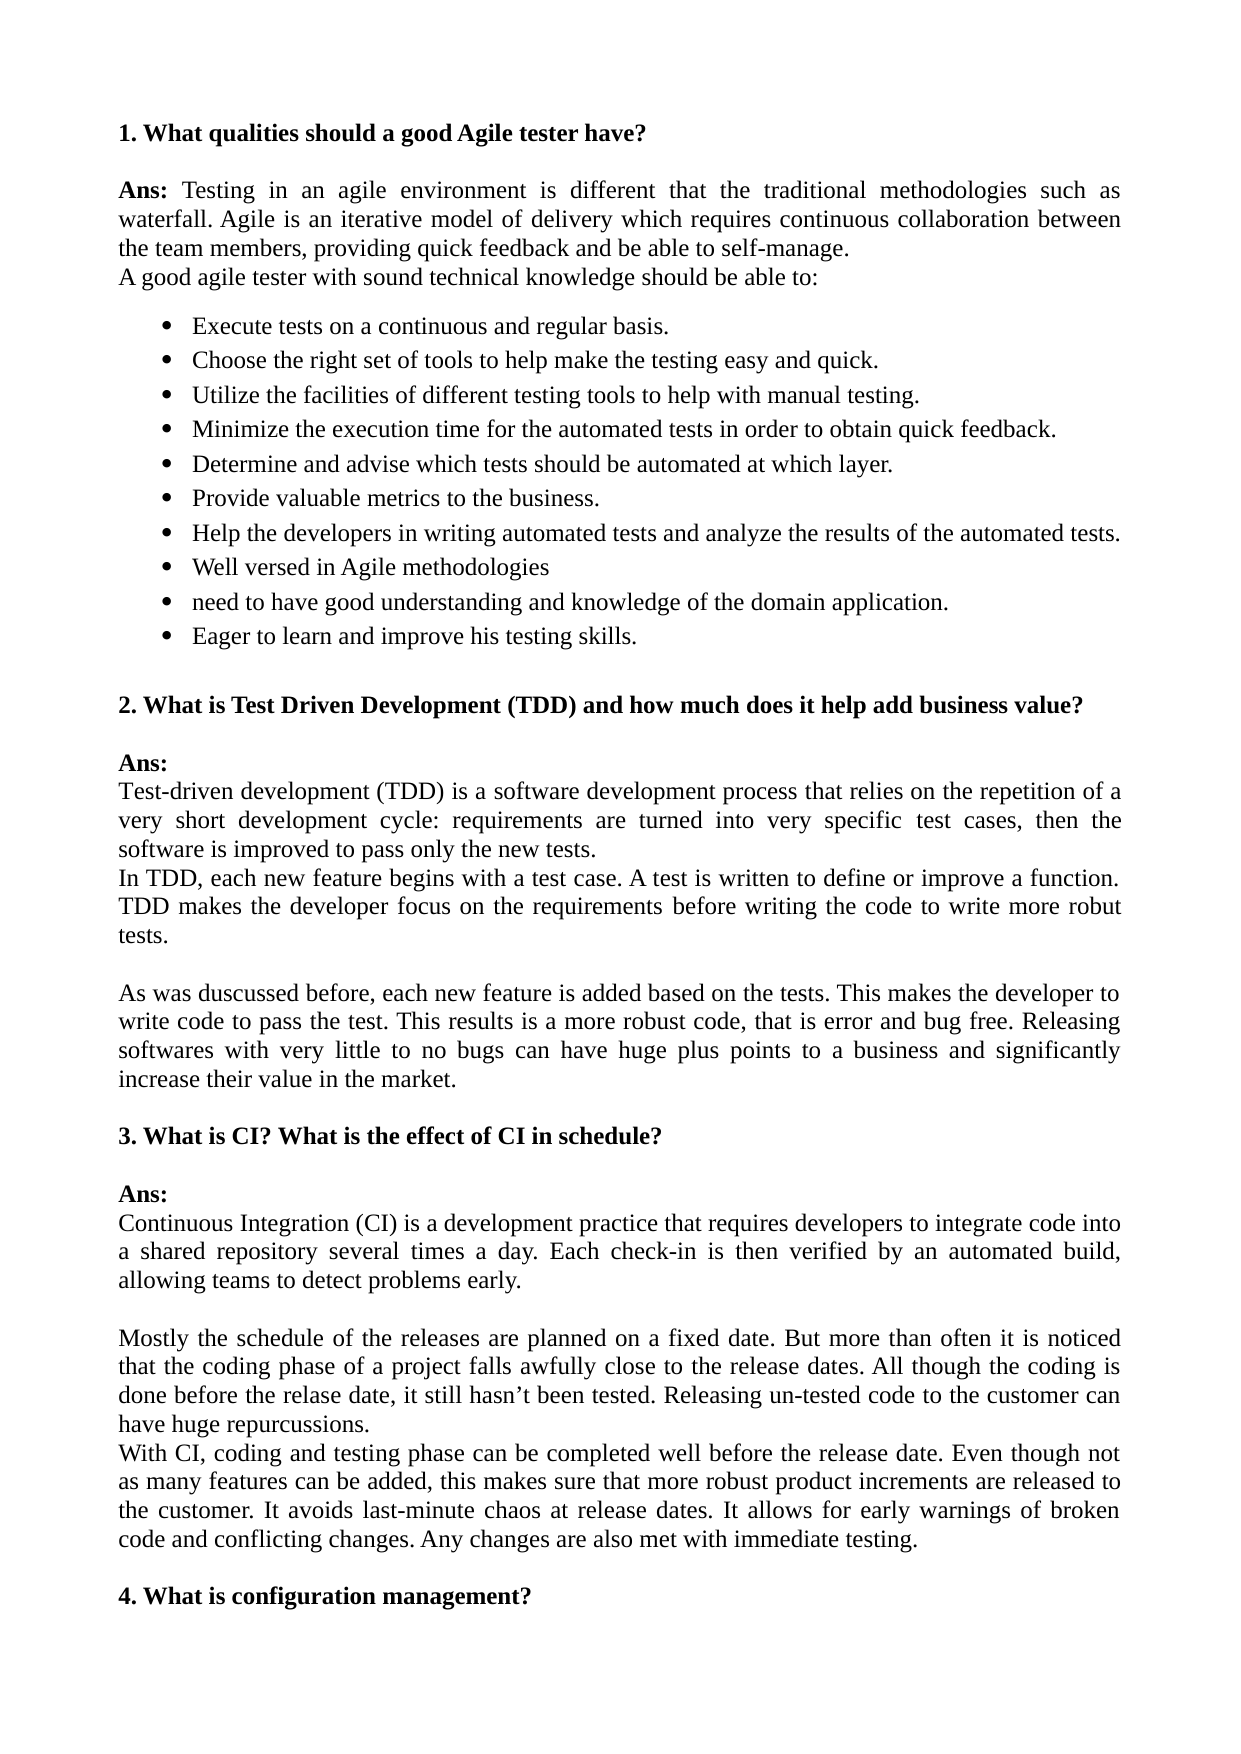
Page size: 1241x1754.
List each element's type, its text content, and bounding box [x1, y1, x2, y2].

text Ans: [118, 1179, 1122, 1208]
list Determine and advise which tests should be automated at which layer. [162, 449, 1122, 478]
list need to have good understanding and knowledge of the domain application. [162, 587, 1122, 616]
text As was duscussed before, each new feature is added based on the tests. This makes the developer to write code to pass the test. This results is a more robust code, that is error and bug free. Releasing softwares with very little to no bugs can have huge plus points to a business and significantly increase their value in the market. [118, 978, 1122, 1093]
text A good agile tester with sound technical knowledge should be able to: [118, 262, 1122, 291]
text Continuous Integration (CI) is a development practice that requires developers to integrate code into a shared repository several times a day. Each check-in is then verified by an automated build, allowing teams to detect problems early. [118, 1208, 1122, 1294]
text 3. What is CI? What is the effect of CI in schedule? [118, 1121, 1122, 1150]
list Utilize the facilities of different testing tools to help with manual testing. [162, 380, 1122, 409]
list Provide valuable metrics to the business. [162, 483, 1122, 512]
list Well versed in Agile methodologies [162, 552, 1122, 581]
list Eager to learn and improve his testing skills. [162, 621, 1122, 650]
text Ans: [118, 748, 1122, 776]
text With CI, coding and testing phase can be completed well before the release date. Even though not as many features can be added, this makes sure that more robust product increments are released to the customer. It avoids last-minute chaos at release dates. It allows for early warnings of broken code and conflicting changes. Any changes are also met with immediate testing. [118, 1438, 1122, 1553]
text 2. What is Test Driven Development (TDD) and how much does it help add business value? [118, 690, 1122, 719]
text Ans: Testing in an agile environment is different that the traditional methodologies such as waterfall. Agile is an iterative model of delivery which requires continuous collaboration between the team members, providing quick feedback and be able to self-manage. [118, 176, 1122, 262]
text Mostly the schedule of the releases are planned on a fixed date. But more than often it is noticed that the coding phase of a project falls awfully close to the release dates. All though the coding is done before the relase date, it still hasn’t been tested. Releasing un-tested code to the customer can have huge repurcussions. [118, 1323, 1122, 1438]
list Choose the right set of tools to help make the testing easy and quick. [162, 345, 1122, 374]
list Help the developers in writing automated tests and analyze the results of the automated tests. [162, 518, 1122, 547]
text 4. What is configuration management? [118, 1581, 1122, 1610]
text In TDD, each new feature begins with a test case. A test is written to define or improve a function. TDD makes the developer focus on the requirements before writing the code to write more robut tests. [118, 863, 1122, 949]
list Execute tests on a continuous and regular basis. [162, 311, 1122, 340]
text 1. What qualities should a good Agile tester have? [118, 118, 1122, 147]
text Test-driven development (TDD) is a software development process that relies on the repetition of a very short development cycle: requirements are turned into very specific test cases, then the software is improved to pass only the new tests. [118, 776, 1122, 863]
list Minimize the execution time for the automated tests in order to obtain quick feedback. [162, 414, 1122, 443]
